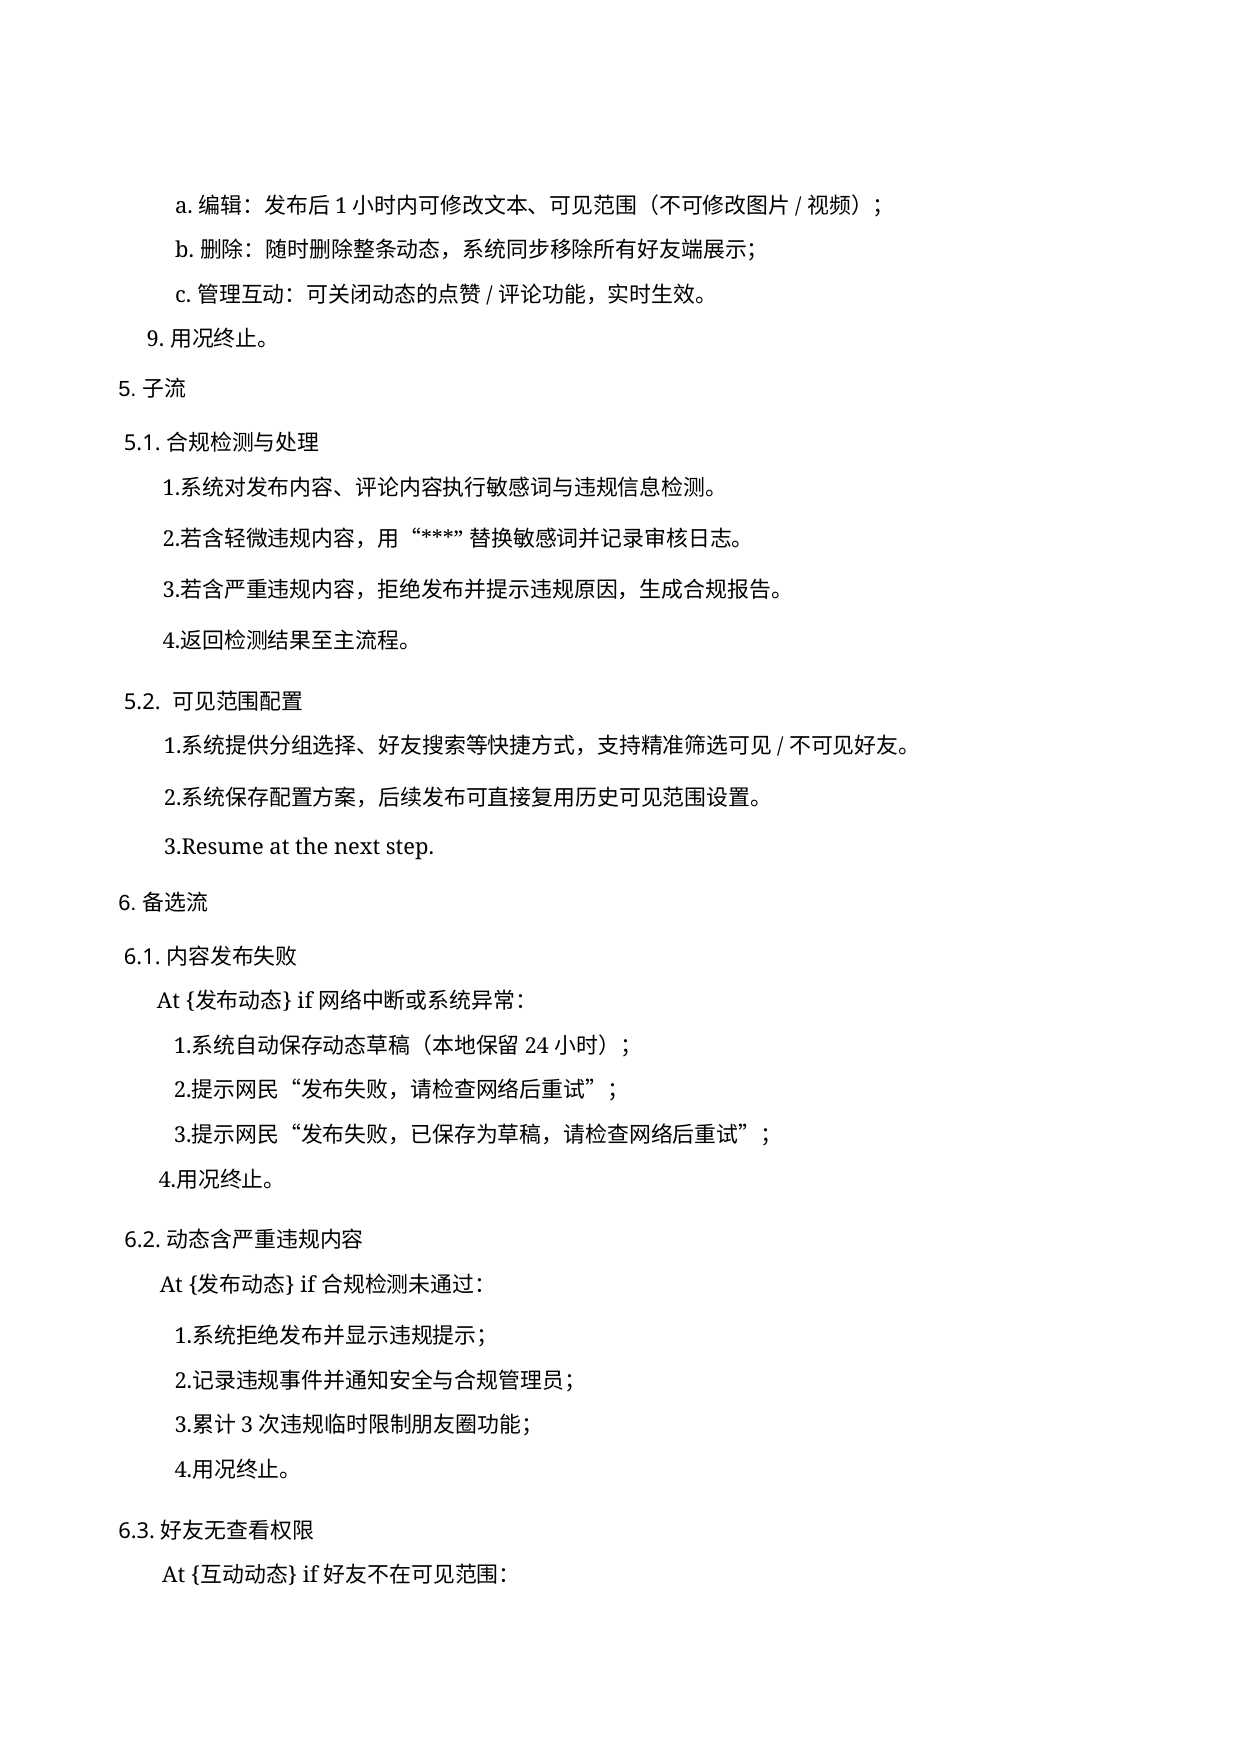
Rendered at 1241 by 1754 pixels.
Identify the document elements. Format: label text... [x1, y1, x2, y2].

list 3.若含严重违规内容，拒绝发布并提示违规原因，生成合规报告。 [133, 572, 1122, 604]
list 1.系统提供分组选择、好友搜索等快捷方式，支持精准筛选可见 / 不可见好友。 [134, 728, 1122, 760]
list 4.返回检测结果至主流程。 [133, 623, 1122, 655]
list At {发布动态} if 网络中断或系统异常： [127, 983, 1122, 1015]
subtitle 备选流 [118, 884, 1122, 916]
list 2.记录违规事件并通知安全与合规管理员； [145, 1363, 1122, 1394]
list 3.累计 3 次违规临时限制朋友圈功能； [145, 1407, 1122, 1439]
text a. 编辑：发布后 1 小时内可修改文本、可见范围（不可修改图片 / 视频）； [118, 188, 1122, 219]
text 9. 用况终止。 [118, 321, 1122, 353]
list 3.Resume at the next step. [134, 831, 1122, 860]
list 1.系统对发布内容、评论内容执行敏感词与违规信息检测。 [133, 470, 1122, 502]
text 4.用况终止。 [83, 1162, 1122, 1193]
list 1.系统拒绝发布并显示违规提示； [145, 1318, 1122, 1350]
list 1.系统自动保存动态草稿（本地保留 24 小时）； [127, 1028, 1122, 1060]
subtitle 合规检测与处理 [118, 425, 1122, 457]
subtitle 6.2. 动态含严重违规内容 [124, 1222, 1122, 1254]
subtitle 子流 [118, 371, 1122, 403]
text c. 管理互动：可关闭动态的点赞 / 评论功能，实时生效。 [118, 277, 1122, 308]
list 4.用况终止。 [145, 1452, 1122, 1484]
subtitle 6.3. 好友无查看权限 [118, 1513, 1122, 1544]
list 2.提示网民“发布失败，请检查网络后重试”； [127, 1072, 1122, 1104]
list 2.系统保存配置方案，后续发布可直接复用历史可见范围设置。 [134, 779, 1122, 811]
subtitle 可见范围配置 [118, 684, 1122, 716]
text At {互动动态} if 好友不在可见范围： [118, 1557, 1122, 1589]
subtitle 内容发布失败 [118, 939, 1122, 971]
list 2.若含轻微违规内容，用“***” 替换敏感词并记录审核日志。 [133, 521, 1122, 553]
text b. 删除：随时删除整条动态，系统同步移除所有好友端展示； [118, 232, 1122, 264]
list 3.提示网民“发布失败，已保存为草稿，请检查网络后重试”； [127, 1117, 1122, 1149]
text At {发布动态} if 合规检测未通过： [118, 1267, 1122, 1299]
